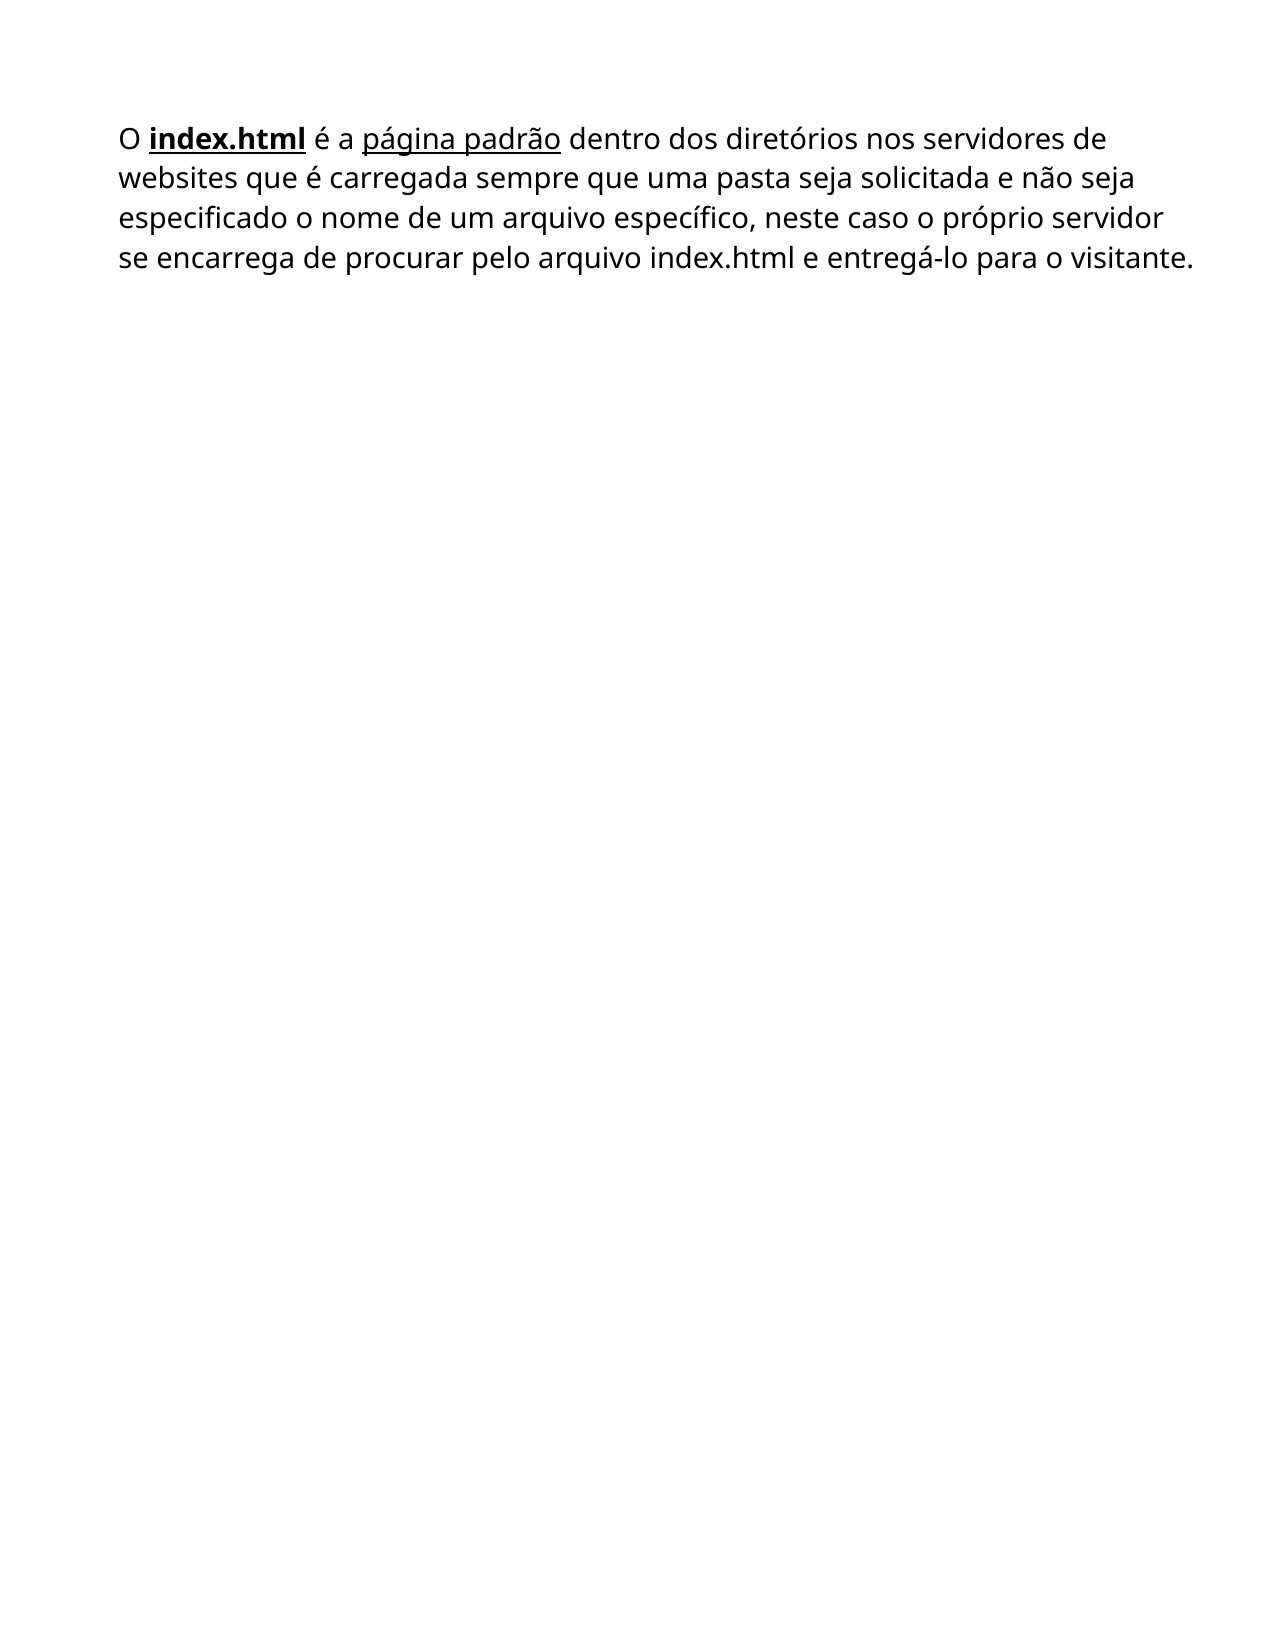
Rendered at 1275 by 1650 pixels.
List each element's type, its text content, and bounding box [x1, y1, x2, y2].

text O index.html é a página padrão dentro dos diretórios nos servidores de websites que é carregada sempre que uma pasta seja solicitada e não seja especificado o nome de um arquivo específico, neste caso o próprio servidor se encarrega de procurar pelo arquivo index.html e entregá-lo para o visitante. [118, 118, 1198, 277]
